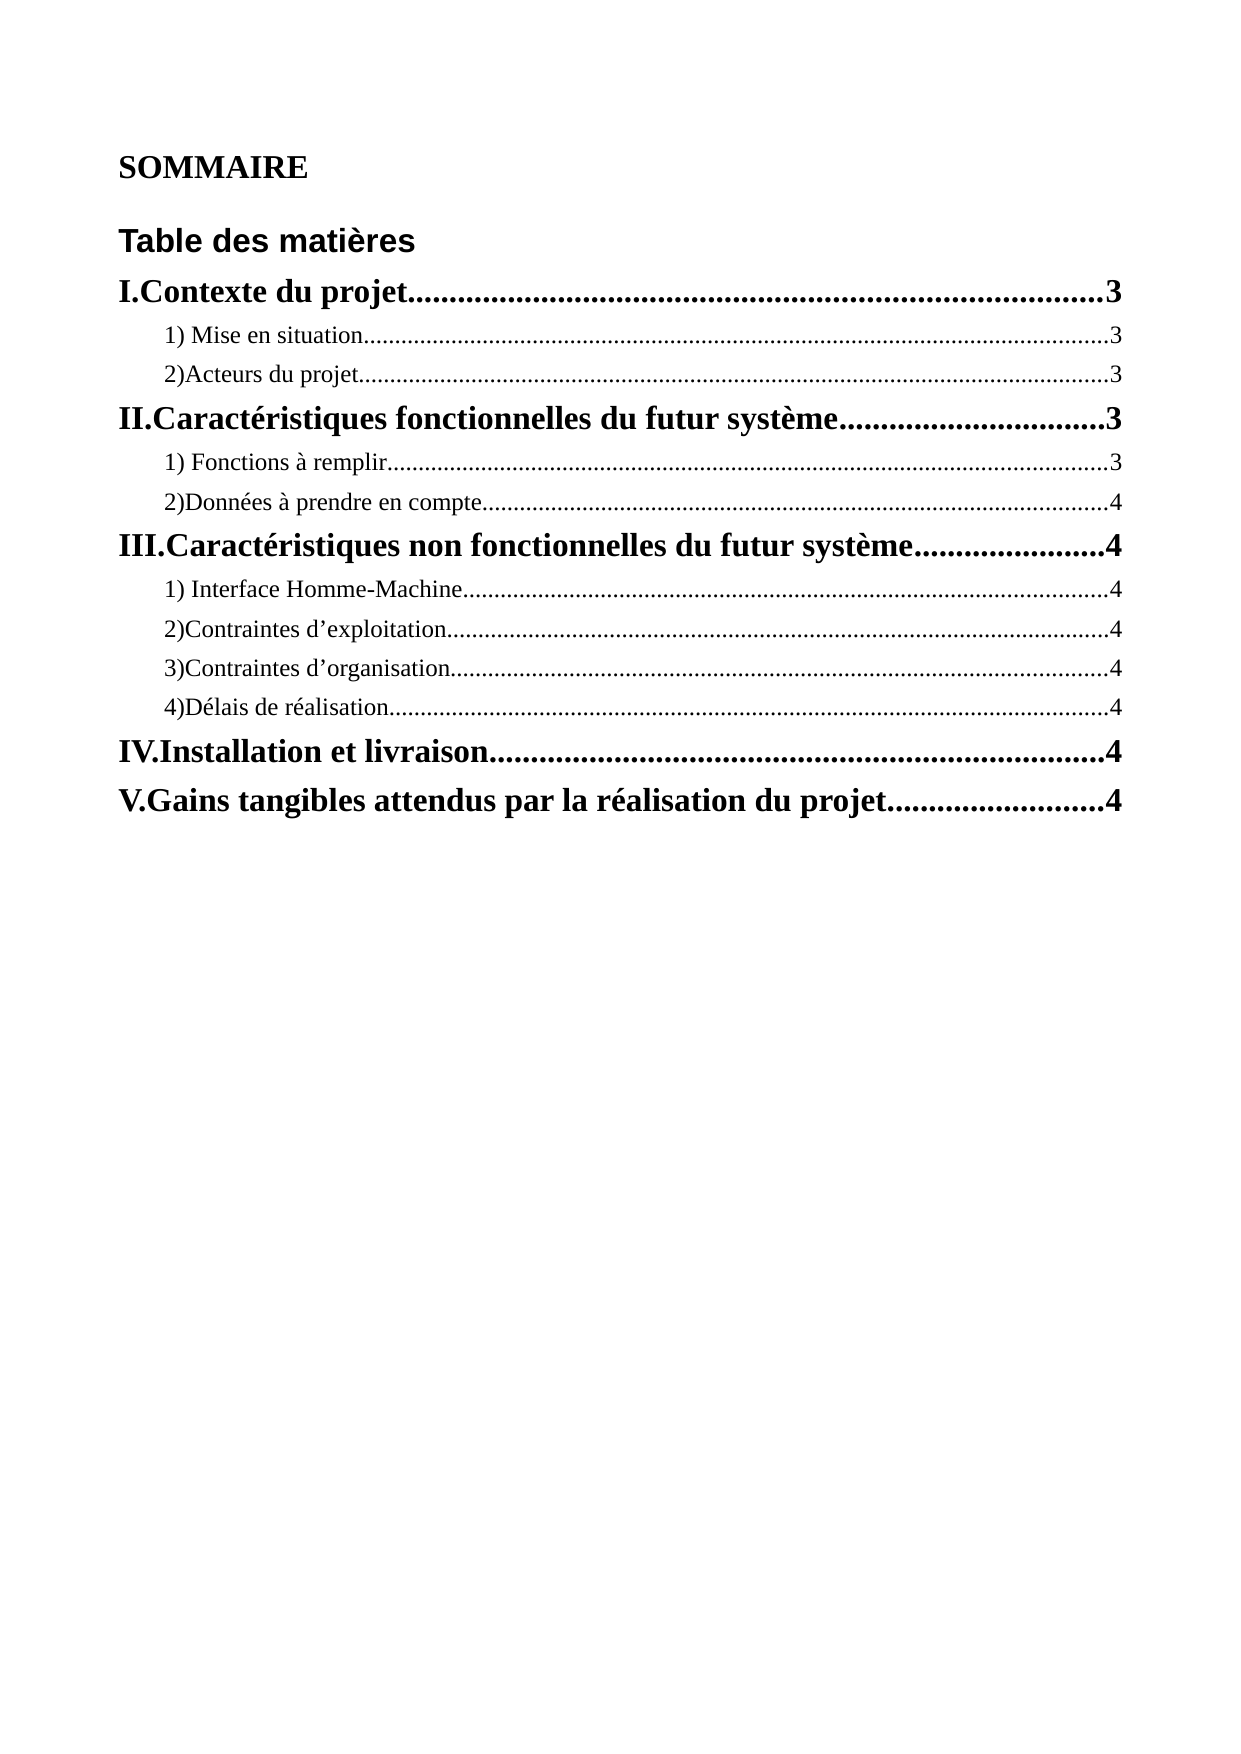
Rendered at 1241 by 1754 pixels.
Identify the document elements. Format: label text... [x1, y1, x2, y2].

text 4)Délais de réalisation 4 [164, 692, 1122, 721]
text IV.Installation et livraison 4 [118, 731, 1122, 769]
text II.Caractéristiques fonctionnelles du futur système 3 [118, 399, 1122, 437]
text III.Caractéristiques non fonctionnelles du futur système 4 [118, 526, 1122, 564]
subtitle Table des matières [118, 221, 1122, 259]
text 1) Fonctions à remplir 3 [164, 447, 1122, 476]
text I.Contexte du projet 3 [118, 272, 1122, 310]
text 2)Acteurs du projet 3 [164, 359, 1122, 388]
text 1) Interface Homme-Machine 4 [164, 574, 1122, 603]
text 1) Mise en situation 3 [164, 320, 1122, 349]
text 2)Contraintes d’exploitation 4 [164, 614, 1122, 642]
text SOMMAIRE [118, 147, 1122, 185]
text V.Gains tangibles attendus par la réalisation du projet 4 [118, 780, 1122, 818]
text 2)Données à prendre en compte 4 [164, 487, 1122, 515]
text 3)Contraintes d’organisation 4 [164, 653, 1122, 682]
